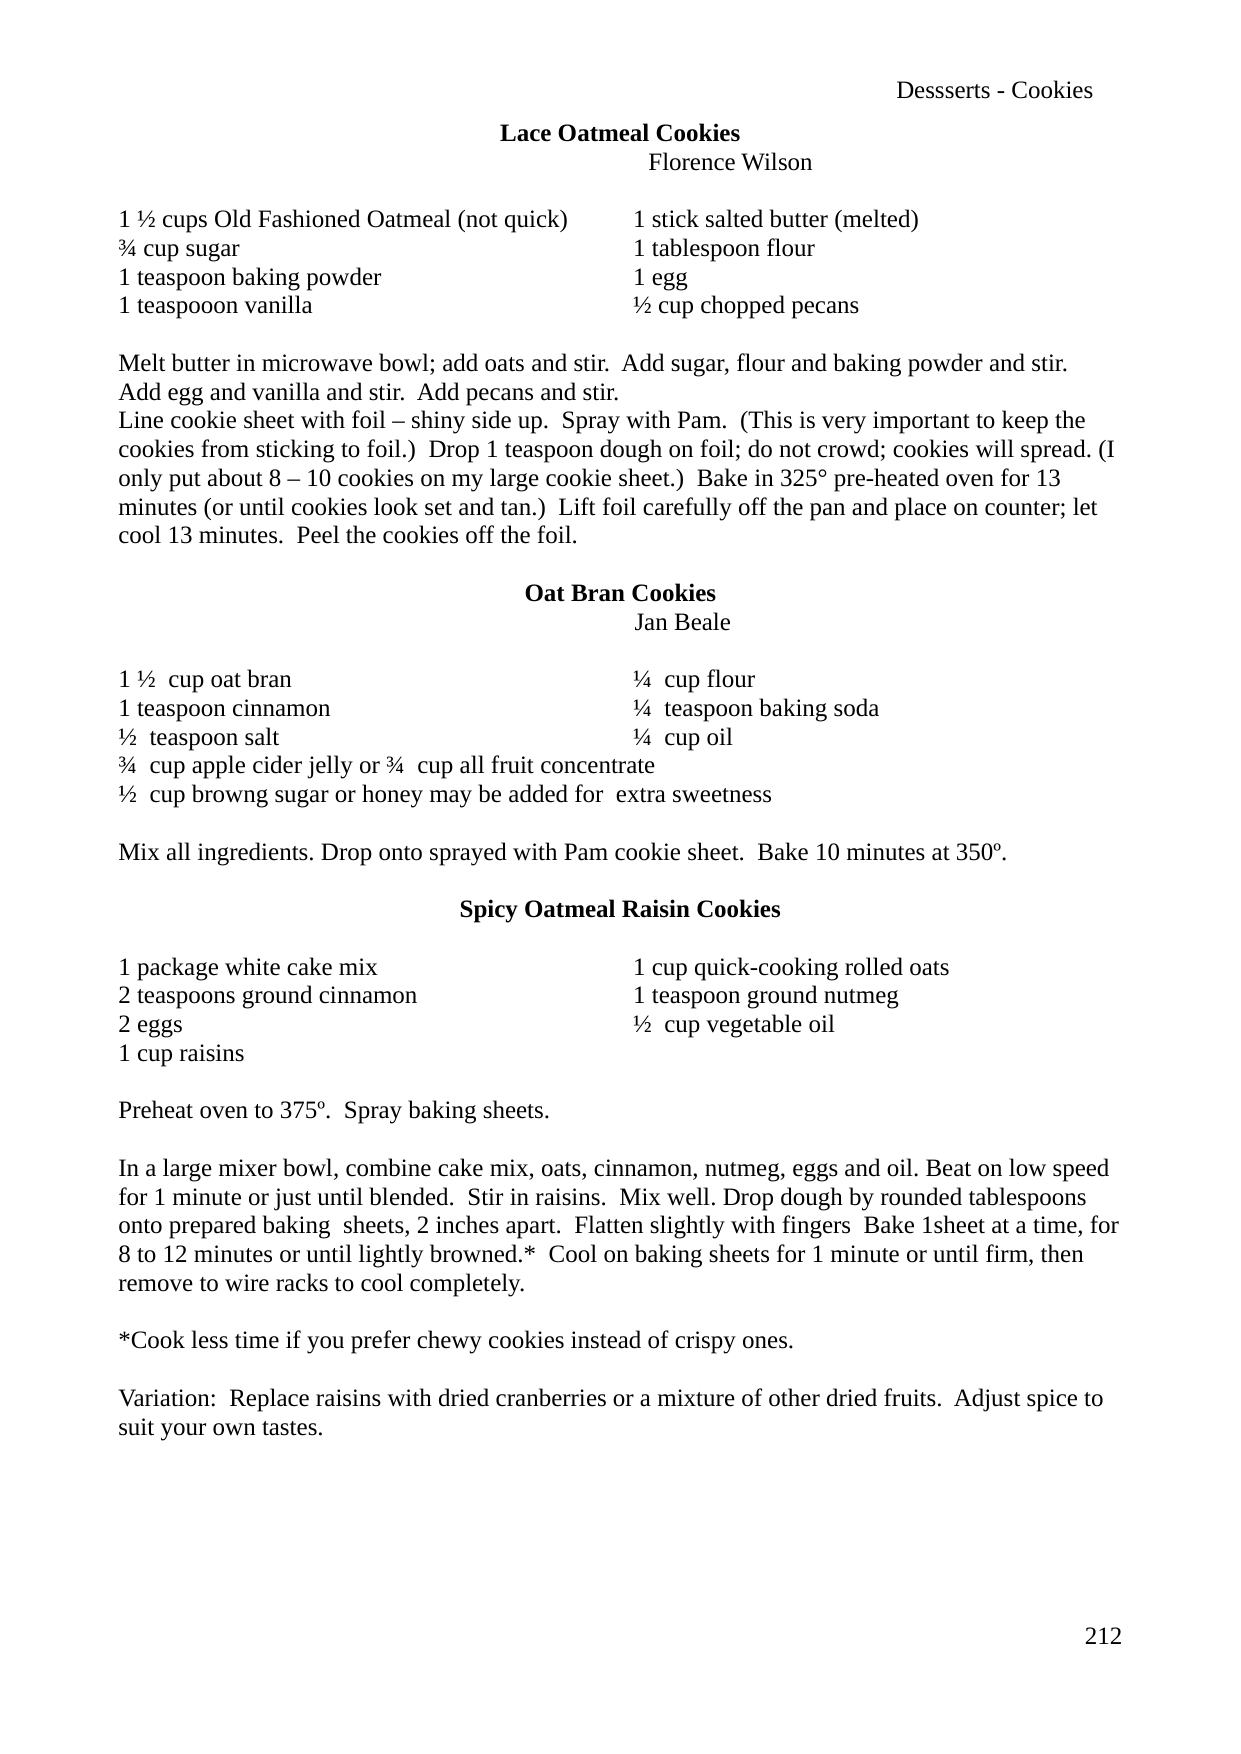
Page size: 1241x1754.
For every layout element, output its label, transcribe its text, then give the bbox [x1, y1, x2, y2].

text 1 ½ cup oat bran ¼ cup flour [118, 664, 1122, 693]
text Spicy Oatmeal Raisin Cookies [118, 894, 1122, 923]
text 2 teaspoons ground cinnamon 1 teaspoon ground nutmeg [118, 981, 1122, 1009]
text Melt butter in microwave bowl; add oats and stir. Add sugar, flour and baking powder and stir. Add egg and vanilla and stir. Add pecans and stir. [118, 348, 1122, 406]
text ½ teaspoon salt ¼ cup oil [118, 722, 1122, 751]
text Jan Beale [118, 607, 1122, 636]
text 1 teaspoon cinnamon ¼ teaspoon baking soda [118, 693, 1122, 722]
text ¾ cup apple cider jelly or ¾ cup all fruit concentrate [118, 751, 1122, 779]
text 1 ½ cups Old Fashioned Oatmeal (not quick) 1 stick salted butter (melted) [118, 204, 1122, 233]
text 1 cup raisins [118, 1038, 1122, 1067]
text Florence Wilson [265, 147, 1122, 176]
text ¾ cup sugar 1 tablespoon flour [118, 233, 1122, 262]
text ½ cup browng sugar or honey may be added for extra sweetness [118, 779, 1122, 808]
text 1 teaspooon vanilla ½ cup chopped pecans [118, 291, 1122, 319]
text Line cookie sheet with foil – shiny side up. Spray with Pam. (This is very important to keep the cookies from sticking to foil.) Drop 1 teaspoon dough on foil; do not crowd; cookies will spread. (I only put about 8 – 10 cookies on my large cookie sheet.) Bake in 325° pre-heated oven for 13 minutes (or until cookies look set and tan.) Lift foil carefully off the pan and place on counter; let cool 13 minutes. Peel the cookies off the foil. [118, 406, 1122, 549]
text In a large mixer bowl, combine cake mix, oats, cinnamon, nutmeg, eggs and oil. Beat on low speed for 1 minute or just until blended. Stir in raisins. Mix well. Drop dough by rounded tablespoons onto prepared baking sheets, 2 inches apart. Flatten slightly with fingers Bake 1sheet at a time, for 8 to 12 minutes or until lightly browned.* Cool on baking sheets for 1 minute or until firm, then remove to wire racks to cool completely. [118, 1153, 1122, 1297]
text 1 teaspoon baking powder 1 egg [118, 262, 1122, 291]
text Mix all ingredients. Drop onto sprayed with Pam cookie sheet. Bake 10 minutes at 350º. [118, 837, 1122, 866]
text 1 package white cake mix 1 cup quick-cooking rolled oats [118, 952, 1122, 981]
text Preheat oven to 375º. Spray baking sheets. [118, 1096, 1122, 1124]
text Variation: Replace raisins with dried cranberries or a mixture of other dried fruits. Adjust spice to suit your own tastes. [118, 1383, 1122, 1441]
text Oat Bran Cookies [118, 578, 1122, 607]
text *Cook less time if you prefer chewy cookies instead of crispy ones. [118, 1326, 1122, 1354]
text Lace Oatmeal Cookies [118, 118, 1122, 147]
text 2 eggs ½ cup vegetable oil [118, 1009, 1122, 1038]
